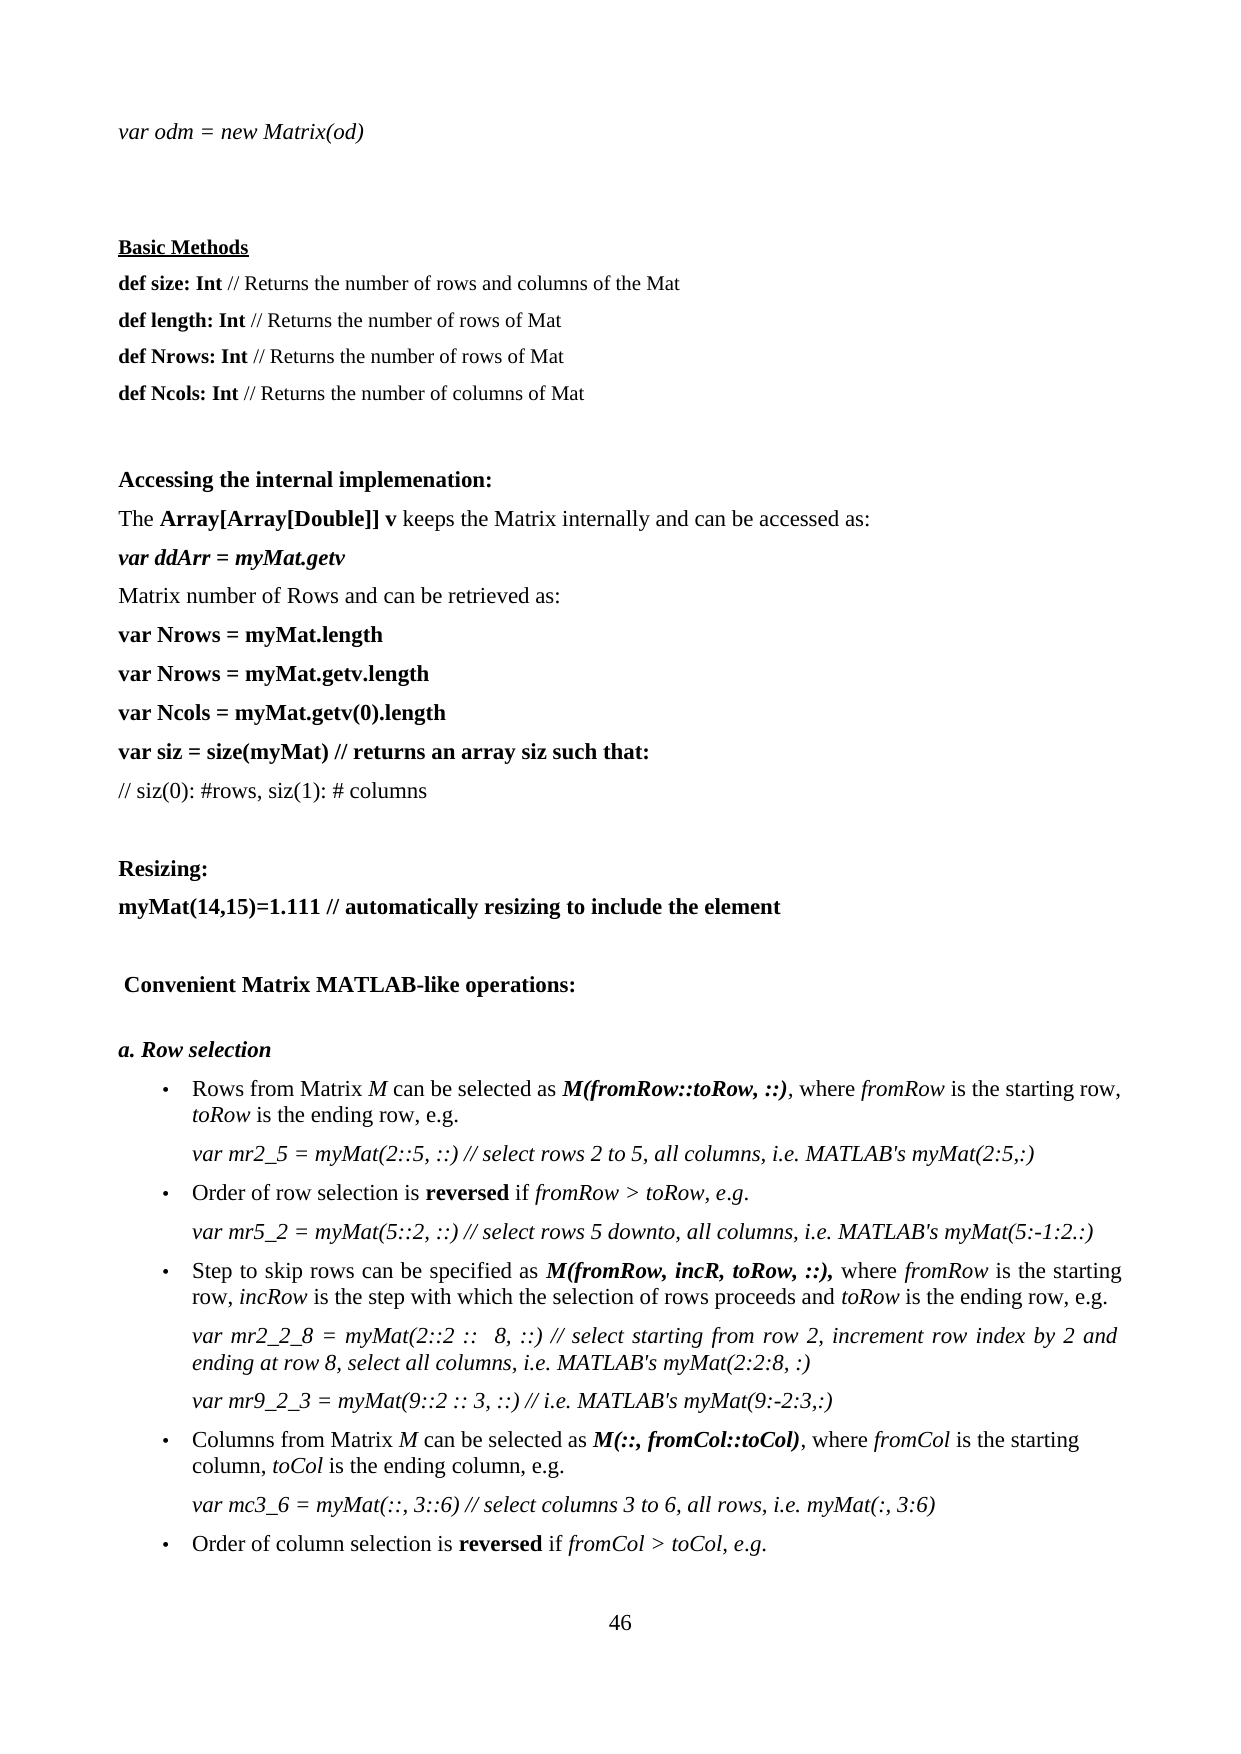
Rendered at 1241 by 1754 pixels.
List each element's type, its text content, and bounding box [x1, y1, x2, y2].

text def length: Int // Returns the number of rows of Mat [118, 308, 1122, 332]
text var siz = size(myMat) // returns an array siz such that: [118, 738, 1122, 764]
text var Ncols = myMat.getv(0).length [118, 699, 1122, 726]
text var odm = new Matrix(od) [118, 118, 1122, 144]
text Basic Methods [118, 235, 1122, 259]
list Order of row selection is reversed if fromRow > toRow, e.g. [162, 1179, 1122, 1206]
list Step to skip rows can be specified as M(fromRow, incR, toRow, ::), where fromRow is the starting row, incRow is the step with which the selection of rows proceeds and toRow is the ending row, e.g. [162, 1257, 1122, 1310]
text Accessing the internal implemenation: [118, 466, 1122, 492]
list var mr2_5 = myMat(2::5, ::) // select rows 2 to 5, all columns, i.e. MATLAB's myMat(2:5,:) [162, 1140, 1122, 1167]
text var Nrows = myMat.length [118, 621, 1122, 648]
text Resizing: [118, 854, 1122, 881]
text // siz(0): #rows, siz(1): # columns [118, 777, 1122, 803]
list Order of column selection is reversed if fromCol > toCol, e.g. [162, 1530, 1122, 1557]
text def size: Int // Returns the number of rows and columns of the Mat [118, 271, 1122, 295]
list Columns from Matrix M can be selected as M(::, fromCol::toCol), where fromCol is the starting column, toCol is the ending column, e.g. [162, 1426, 1122, 1479]
text a. Row selection [118, 1036, 1122, 1063]
list Rows from Matrix M can be selected as M(fromRow::toRow, ::), where fromRow is the starting row, toRow is the ending row, e.g. [162, 1075, 1122, 1128]
list var mr2_2_8 = myMat(2::2 :: 8, ::) // select starting from row 2, increment row index by 2 and ending at row 8, select all columns, i.e. MATLAB's myMat(2:2:8, :) [162, 1322, 1122, 1375]
text Convenient Matrix MATLAB-like operations: [118, 971, 1122, 997]
text def Ncols: Int // Returns the number of columns of Mat [118, 381, 1122, 405]
list var mc3_6 = myMat(::, 3::6) // select columns 3 to 6, all rows, i.e. myMat(:, 3:6) [162, 1491, 1122, 1518]
text def Nrows: Int // Returns the number of rows of Mat [118, 344, 1122, 368]
list var mr9_2_3 = myMat(9::2 :: 3, ::) // i.e. MATLAB's myMat(9:-2:3,:) [162, 1387, 1122, 1414]
list var mr5_2 = myMat(5::2, ::) // select rows 5 downto, all columns, i.e. MATLAB's myMat(5:-1:2.:) [162, 1218, 1122, 1244]
text var ddArr = myMat.getv [118, 544, 1122, 570]
text Matrix number of Rows and can be retrieved as: [118, 583, 1122, 609]
text myMat(14,15)=1.111 // automatically resizing to include the element [118, 893, 1122, 920]
text The Array[Array[Double]] v keeps the Matrix internally and can be accessed as: [118, 505, 1122, 531]
text var Nrows = myMat.getv.length [118, 660, 1122, 687]
